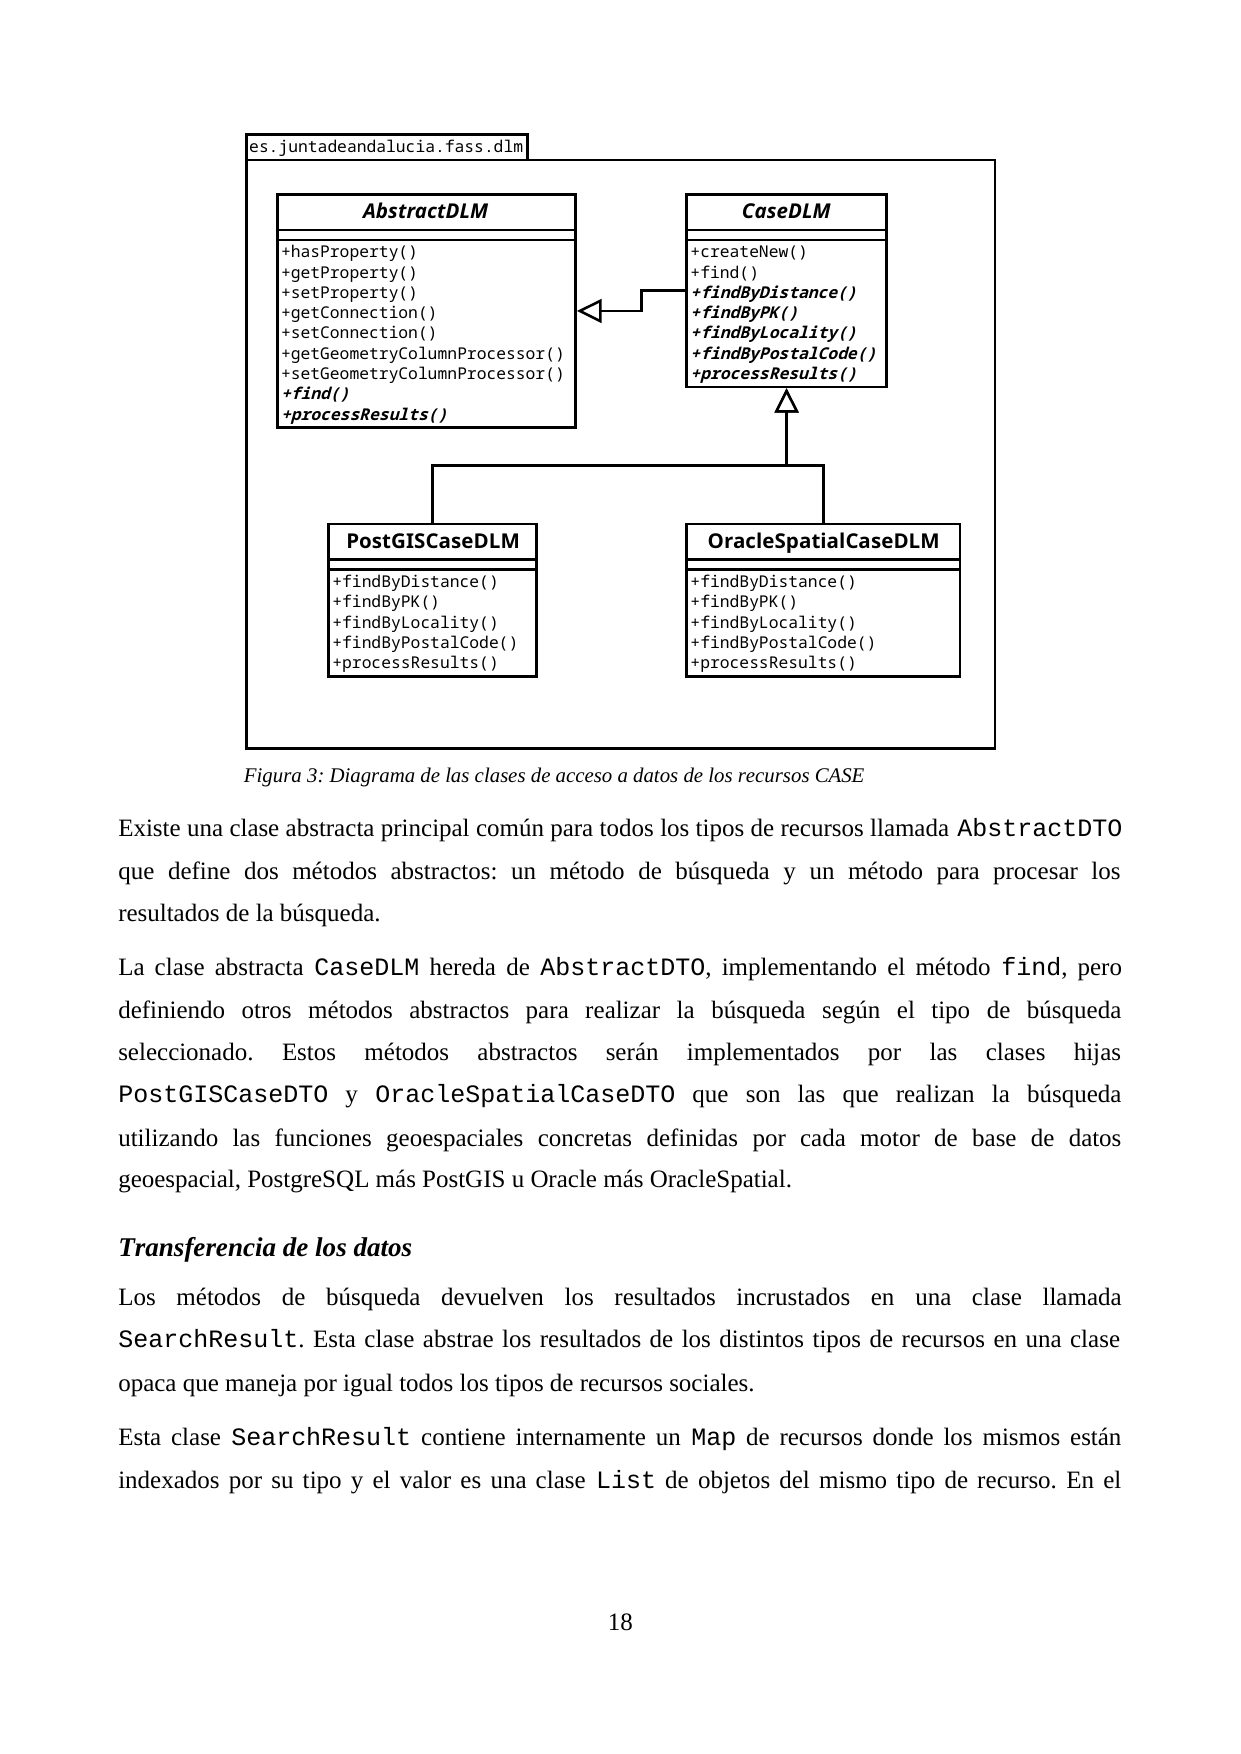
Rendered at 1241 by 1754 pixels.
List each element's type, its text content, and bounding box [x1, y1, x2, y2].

subtitle La clase abstracta CaseDLM hereda de AbstractDTO, implementando el método find, pero definiendo otros métodos abstractos para realizar la búsqueda según el tipo de búsqueda seleccionado. Estos métodos abstractos serán implementados por las clases hijas PostGISCaseDTO y OracleSpatialCaseDTO que son las que realizan la búsqueda utilizando las funciones geoespaciales concretas definidas por cada motor de base de datos geoespacial, PostgreSQL más PostGIS u Oracle más OracleSpatial. [118, 953, 1122, 1193]
subtitle Transferencia de los datos [118, 1232, 1122, 1262]
text Figura 3: Diagrama de las clases de acceso a datos de los recursos CASE [244, 131, 997, 787]
subtitle Existe una clase abstracta principal común para todos los tipos de recursos llamada AbstractDTO que define dos métodos abstractos: un método de búsqueda y un método para procesar los resultados de la búsqueda. [118, 814, 1122, 927]
subtitle Esta clase SearchResult contiene internamente un Map de recursos donde los mismos están indexados por su tipo y el valor es una clase List de objetos del mismo tipo de recurso. En el [118, 1423, 1122, 1496]
subtitle Los métodos de búsqueda devuelven los resultados incrustados en una clase llamada SearchResult. Esta clase abstrae los resultados de los distintos tipos de recursos en una clase opaca que maneja por igual todos los tipos de recursos sociales. [118, 1283, 1122, 1396]
